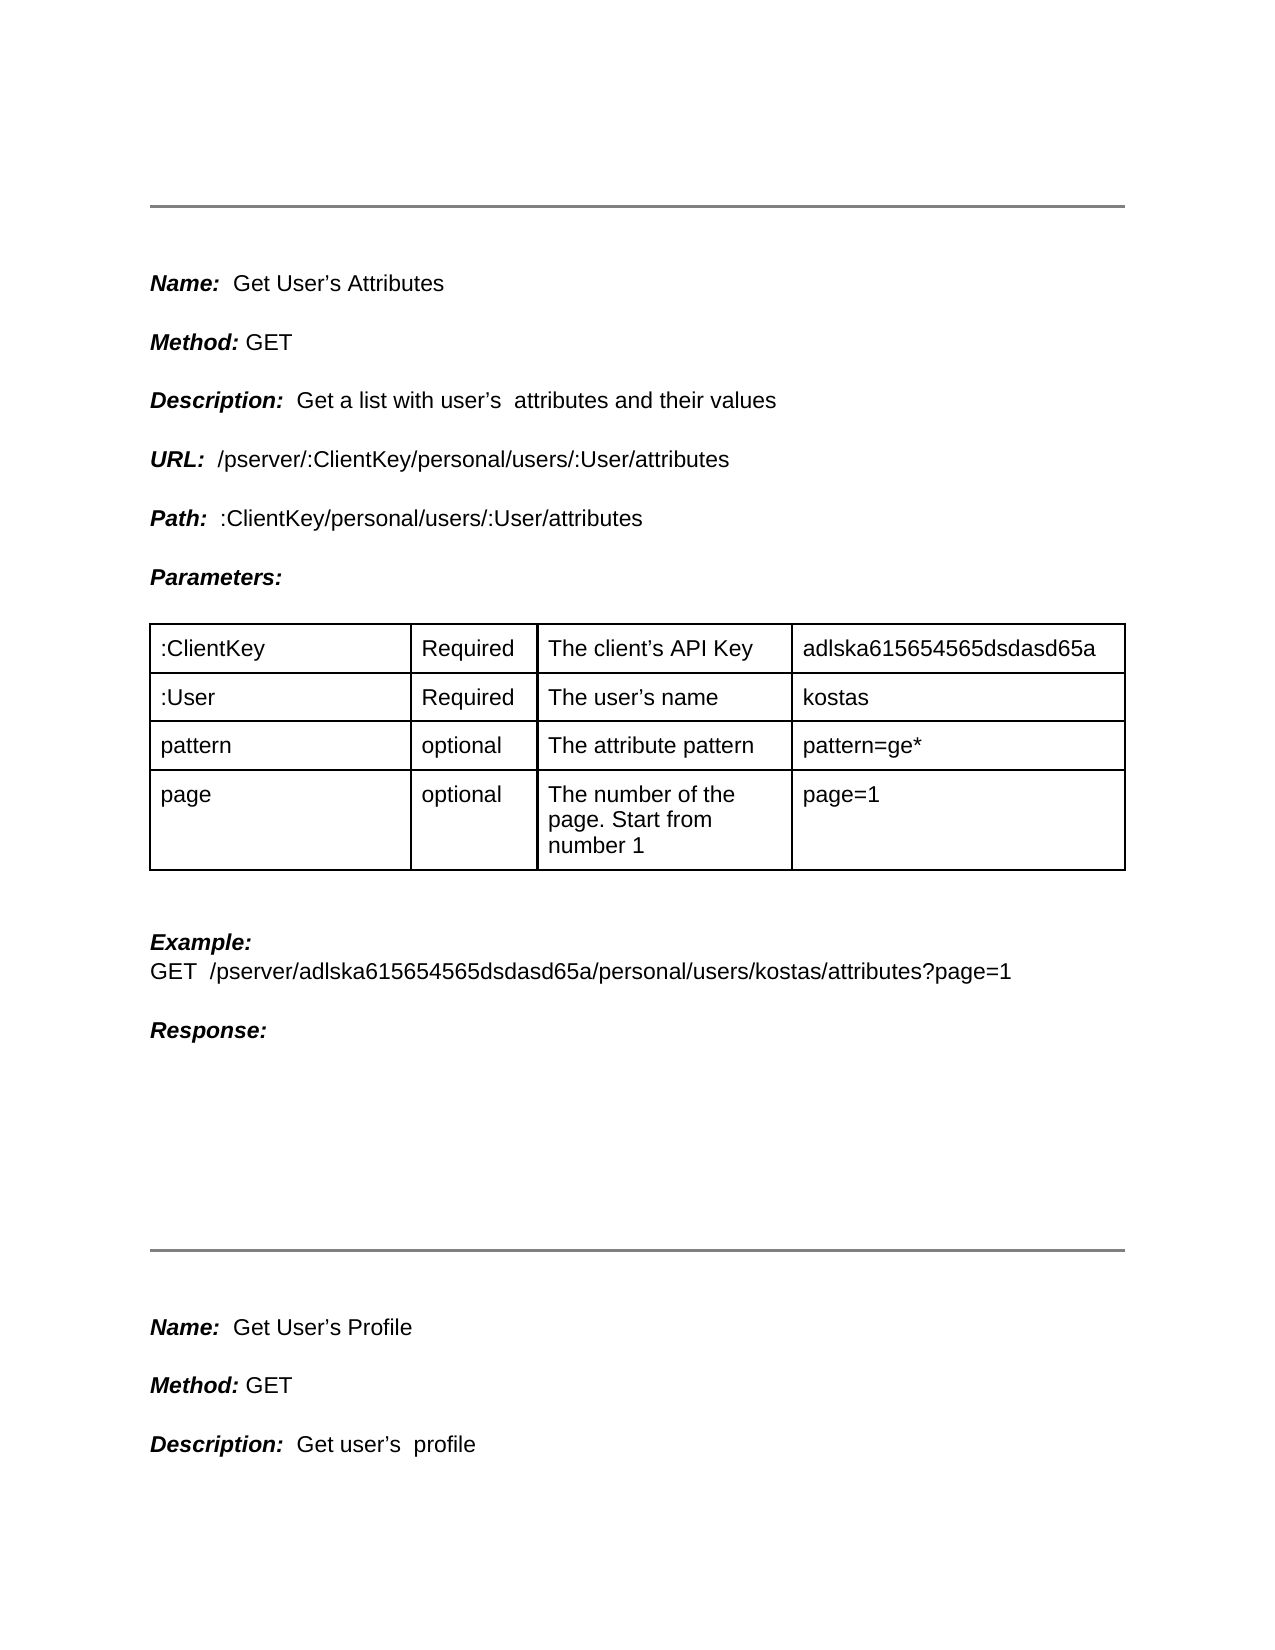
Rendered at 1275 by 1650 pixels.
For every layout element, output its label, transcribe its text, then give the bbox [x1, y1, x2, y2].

table_cell The user’s name [539, 674, 791, 720]
text Description: Get user’s profile [150, 1432, 1125, 1457]
table_cell kostas [793, 674, 1124, 720]
text Method: GET [150, 329, 1125, 355]
text Parameters: [150, 564, 1125, 590]
table_header adlska615654565dsdasd65a [793, 625, 1124, 672]
text Description: Get a list with user’s attributes and their values [150, 388, 1125, 414]
text Method: GET [150, 1373, 1125, 1399]
table_cell optional [412, 722, 536, 769]
text Response: [150, 1017, 1125, 1043]
text Path: :ClientKey/personal/users/:User/attributes [150, 506, 1125, 531]
table_cell page=1 [793, 771, 1124, 868]
table_header :ClientKey [151, 625, 410, 672]
text Name: Get User’s Profile [150, 1314, 1125, 1340]
table_cell page [151, 771, 410, 868]
text Example: [150, 929, 1125, 955]
table_cell :User [151, 674, 410, 720]
text GET /pserver/adlska615654565dsdasd65a/personal/users/kostas/attributes?page=1 [150, 959, 1125, 984]
table_cell The attribute pattern [539, 722, 791, 769]
table_header Required [412, 625, 536, 672]
table_cell pattern=ge* [793, 722, 1124, 769]
table_cell optional [412, 771, 536, 868]
table_header The client’s API Key [539, 625, 791, 672]
text URL: /pserver/:ClientKey/personal/users/:User/attributes [150, 447, 1125, 472]
text Name: Get User’s Attributes [150, 271, 1125, 296]
table_cell The number of the page. Start from number 1 [539, 771, 791, 868]
table_cell Required [412, 674, 536, 720]
table_cell pattern [151, 722, 410, 769]
